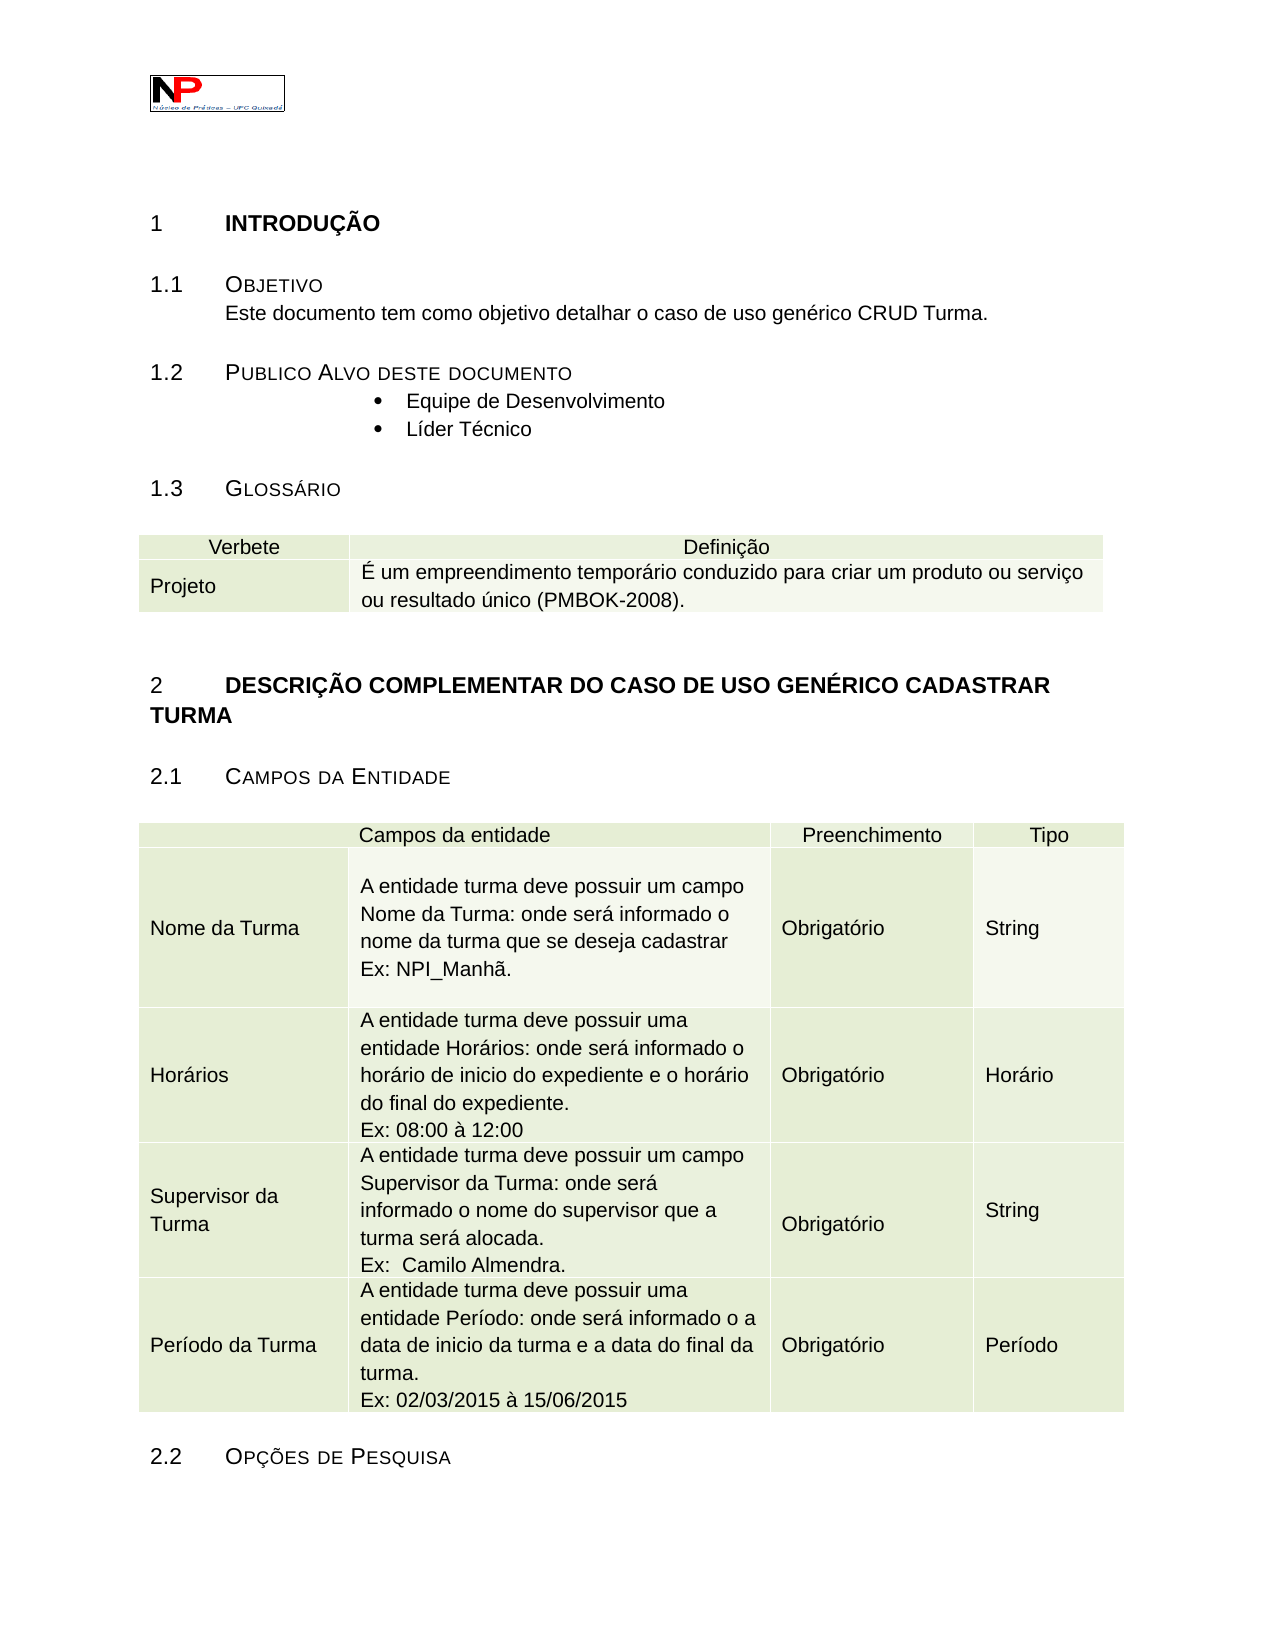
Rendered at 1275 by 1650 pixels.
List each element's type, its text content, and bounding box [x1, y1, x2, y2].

table_cell Horários [139, 1008, 348, 1142]
list Líder Técnico [374, 417, 1125, 441]
table_cell Obrigatório [771, 1143, 973, 1277]
table_cell Período [974, 1278, 1124, 1412]
table_cell A entidade turma deve possuir um campo Supervisor da Turma: onde será informado o nome do supervisor que a turma será alocada. Ex: Camilo Almendra. [349, 1143, 770, 1277]
table_cell Obrigatório [771, 1278, 973, 1412]
text 1.1 Objetivo [150, 271, 1125, 297]
table_cell Nome da Turma [139, 848, 348, 1007]
table_cell String [974, 848, 1124, 1007]
table_header Definição [350, 535, 1103, 559]
text 1.2 Publico Alvo deste documento [150, 359, 1125, 385]
table_cell String [974, 1143, 1124, 1277]
table_cell Obrigatório [771, 848, 973, 1007]
list INTRODUÇÃO [150, 210, 1125, 237]
picture [151, 76, 284, 111]
list Equipe de Desenvolvimento [374, 389, 1125, 413]
table_header Verbete [139, 535, 349, 559]
table_cell Obrigatório [771, 1008, 973, 1142]
list Opções de Pesquisa [150, 1443, 1125, 1470]
table_cell Período da Turma [139, 1278, 348, 1412]
list DESCRIÇÃO COMPLEMENTAR DO CASO DE USO GENÉRICO CADASTRAR TURMA [150, 672, 1125, 728]
table_cell A entidade turma deve possuir uma entidade Horários: onde será informado o horário de inicio do expediente e o horário do final do expediente. Ex: 08:00 à 12:00 [349, 1008, 770, 1142]
table_cell A entidade turma deve possuir uma entidade Período: onde será informado o a data de inicio da turma e a data do final da turma. Ex: 02/03/2015 à 15/06/2015 [349, 1278, 770, 1412]
table_cell A entidade turma deve possuir um campo Nome da Turma: onde será informado o nome da turma que se deseja cadastrar Ex: NPI_Manhã. [349, 848, 770, 1007]
table_cell Supervisor da Turma [139, 1143, 348, 1277]
table_header Tipo [974, 823, 1124, 847]
text 1.3 Glossário [150, 475, 1125, 501]
table_header Campos da entidade [139, 823, 770, 847]
text Este documento tem como objetivo detalhar o caso de uso genérico CRUD Turma. [150, 301, 1125, 325]
table_cell Horário [974, 1008, 1124, 1142]
table_header Preenchimento [771, 823, 973, 847]
table_cell É um empreendimento temporário conduzido para criar um produto ou serviço ou resultado único (PMBOK-2008). [350, 560, 1103, 612]
list Campos da Entidade [150, 763, 1125, 789]
table_cell Projeto [139, 560, 349, 612]
